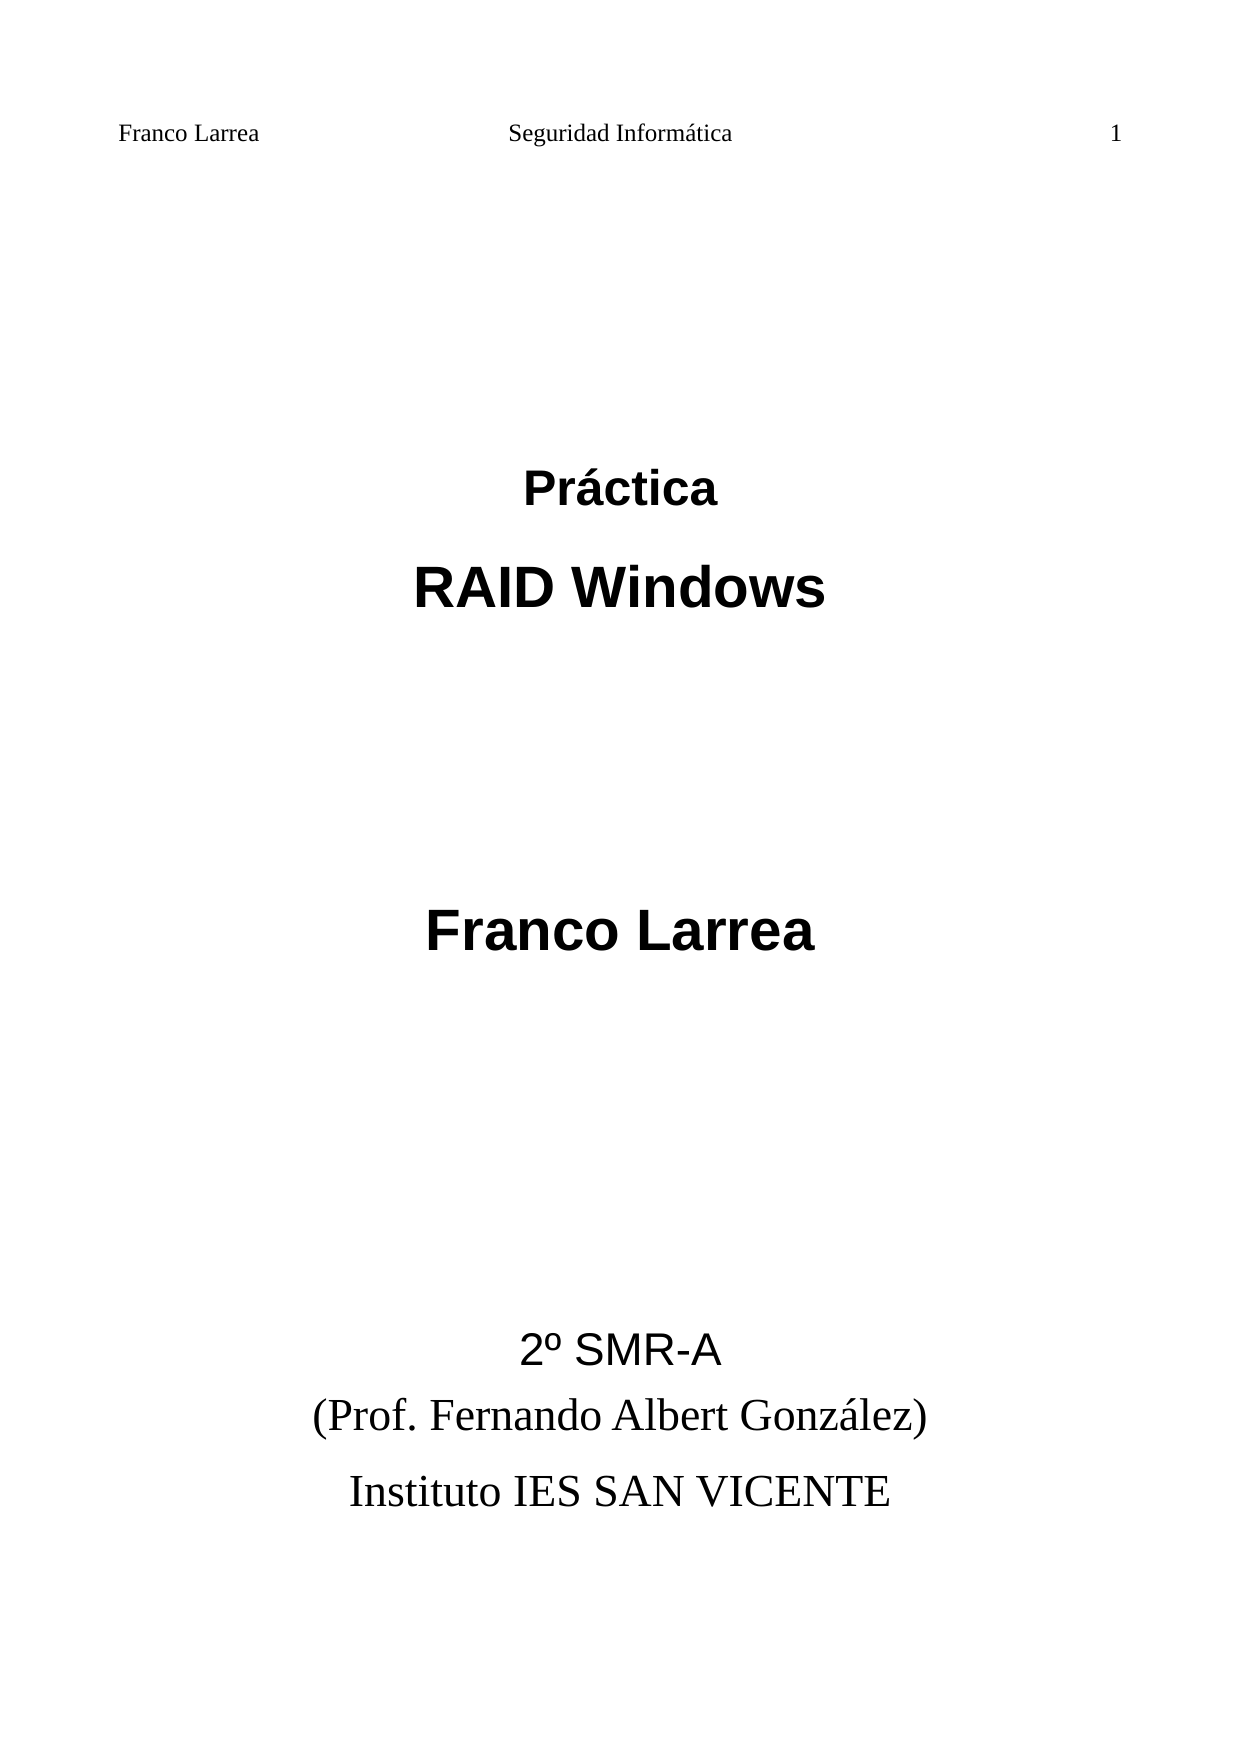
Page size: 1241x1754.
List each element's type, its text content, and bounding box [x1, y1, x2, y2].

subtitle Práctica [118, 458, 1122, 516]
text (Prof. Fernando Albert González) [118, 1388, 1122, 1441]
title RAID Windows [118, 553, 1122, 620]
text Instituto IES SAN VICENTE [118, 1463, 1122, 1516]
subtitle 2º SMR-A [118, 1323, 1122, 1376]
subtitle Franco Larrea [118, 896, 1122, 963]
